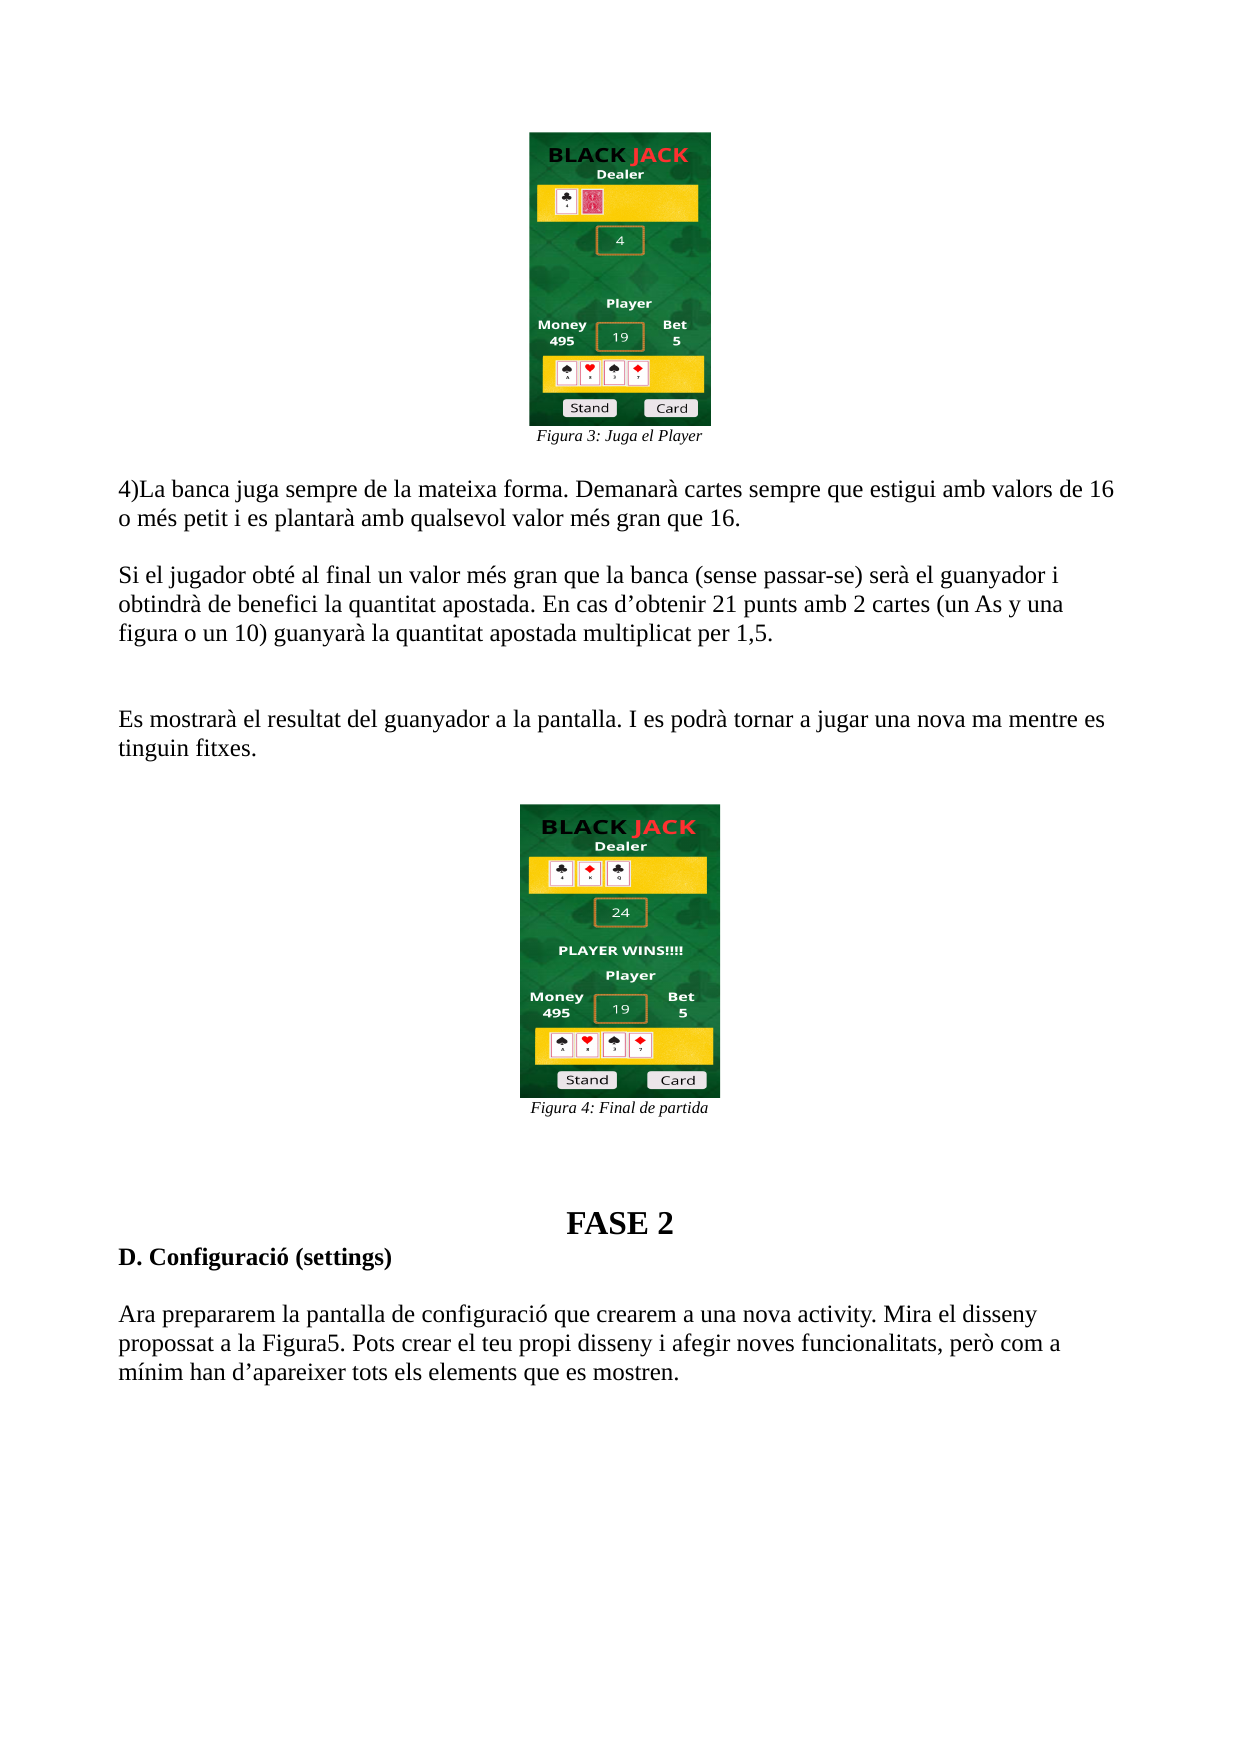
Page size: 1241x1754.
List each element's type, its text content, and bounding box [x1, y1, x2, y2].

picture [529, 130, 711, 426]
text 4)La banca juga sempre de la mateixa forma. Demanarà cartes sempre que estigui amb valors de 16 o més petit i es plantarà amb qualsevol valor més gran que 16. [118, 474, 1122, 531]
text Figura 3: Juga el Player [529, 426, 711, 445]
text Es mostrarà el resultat del guanyador a la pantalla. I es podrà tornar a jugar una nova ma mentre es tinguin fitxes. [118, 704, 1122, 761]
text Ara prepararem la pantalla de configuració que crearem a una nova activity. Mira el disseny propossat a la Figura5. Pots crear el teu propi disseny i afegir noves funcionalitats, però com a mínim han d’apareixer tots els elements que es mostren. [118, 1299, 1122, 1385]
text D. Configuració (settings) [118, 1242, 1122, 1270]
picture [520, 802, 721, 1098]
text Figura 4: Final de partida [520, 1098, 720, 1117]
text FASE 2 [118, 1203, 1122, 1242]
text Si el jugador obté al final un valor més gran que la banca (sense passar-se) serà el guanyador i obtindrà de benefici la quantitat apostada. En cas d’obtenir 21 punts amb 2 cartes (un As y una figura o un 10) guanyarà la quantitat apostada multiplicat per 1,5. [118, 560, 1122, 646]
